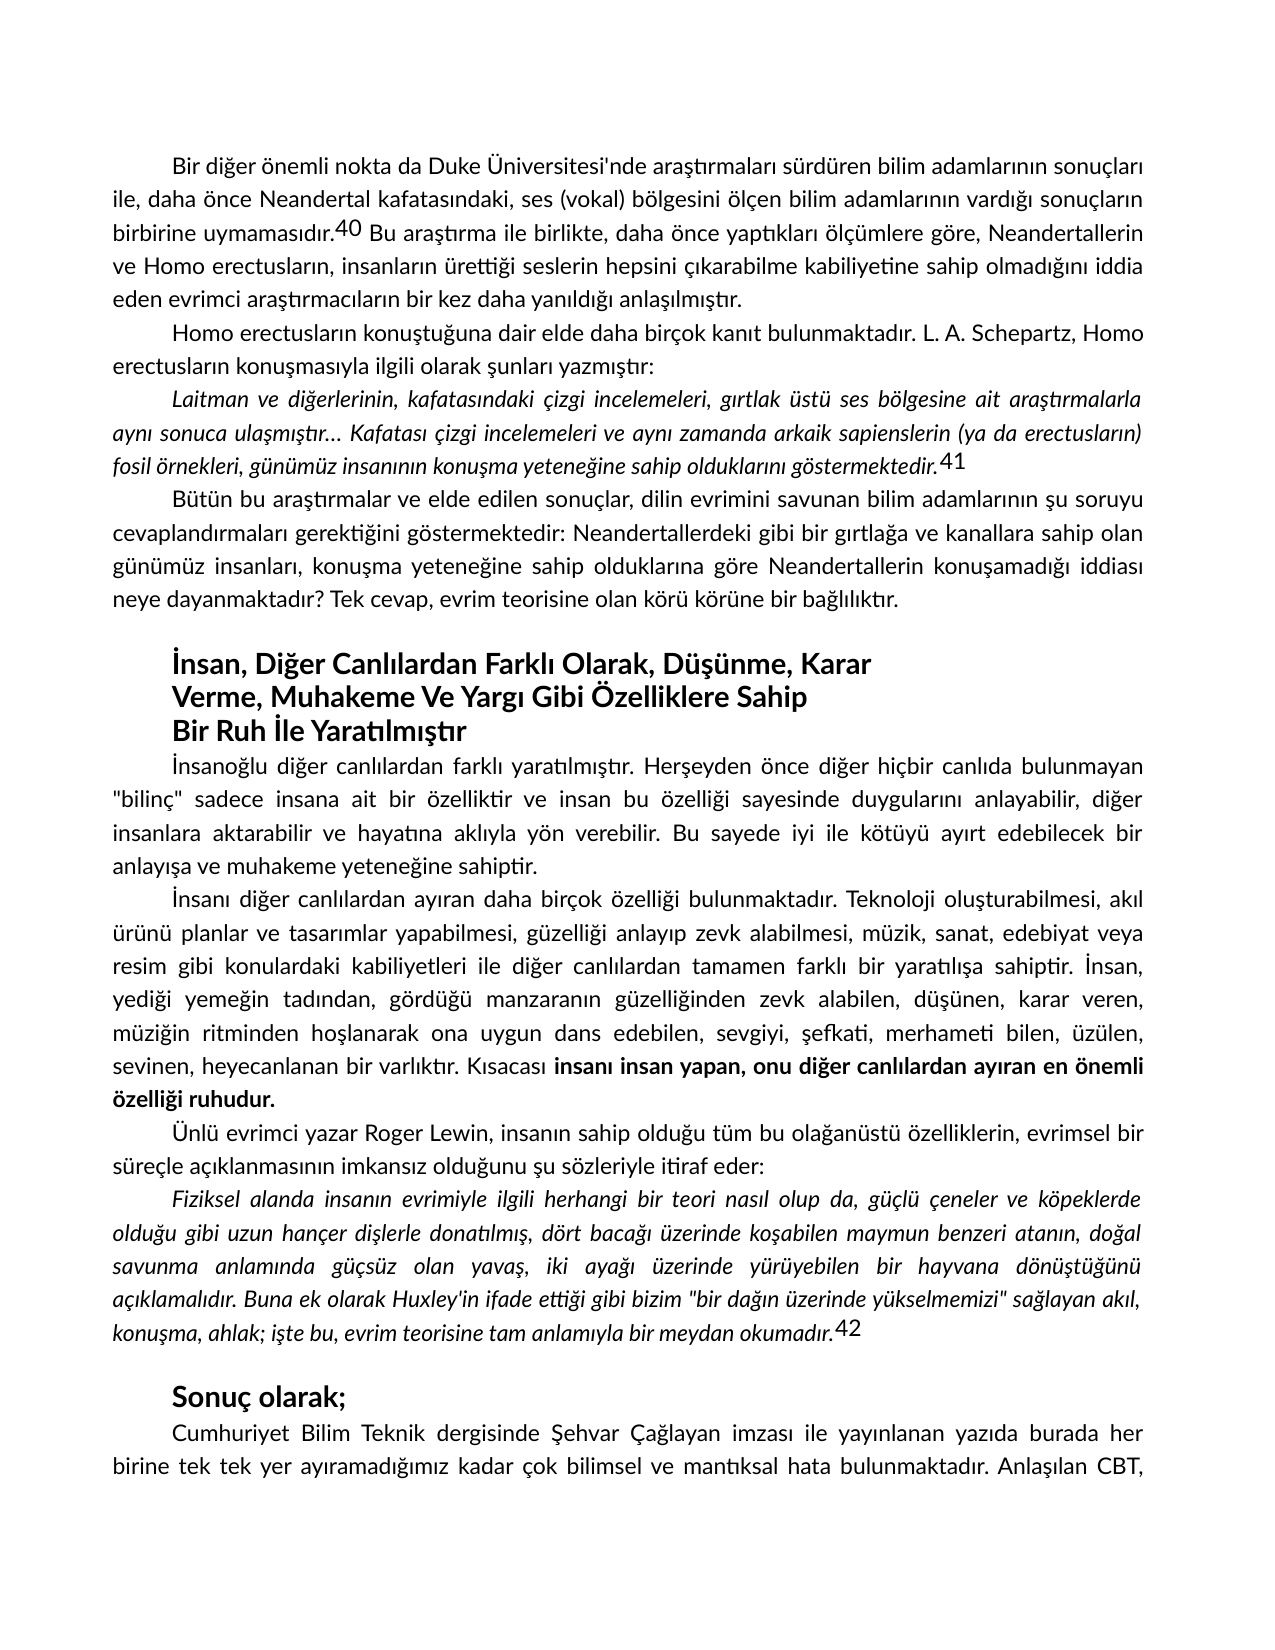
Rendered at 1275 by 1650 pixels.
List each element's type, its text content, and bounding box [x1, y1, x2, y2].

text İnsan, Diğer Canlılardan Farklı Olarak, Düşünme, Karar [112, 648, 1145, 681]
text Homo erectusların konuştuğuna dair elde daha birçok kanıt bulunmaktadır. L. A. Schepartz, Homo erectusların konuşmasıyla ilgili olarak şunları yazmıştır: [112, 314, 1145, 381]
text Fiziksel alanda insanın evrimiyle ilgili herhangi bir teori nasıl olup da, güçlü çeneler ve köpeklerde olduğu gibi uzun hançer dişlerle donatılmış, dört bacağı üzerinde koşabilen maymun benzeri atanın, doğal savunma anlamında güçsüz olan yavaş, iki ayağı üzerinde yürüyebilen bir hayvana dönüştüğünü açıklamalıdır. Buna ek olarak Huxley'in ifade ettiği gibi bizim "bir dağın üzerinde yükselmemizi" sağlayan akıl, konuşma, ahlak; işte bu, evrim teorisine tam anlamıyla bir meydan okumadır.42 [112, 1181, 1145, 1348]
text Laitman ve diğerlerinin, kafatasındaki çizgi incelemeleri, gırtlak üstü ses bölgesine ait araştırmalarla aynı sonuca ulaşmıştır… Kafatası çizgi incelemeleri ve aynı zamanda arkaik sapienslerin (ya da erectusların) fosil örnekleri, günümüz insanının konuşma yeteneğine sahip olduklarını göstermektedir.41 [112, 381, 1145, 481]
text Cumhuriyet Bilim Teknik dergisinde Şehvar Çağlayan imzası ile yayınlanan yazıda burada her birine tek tek yer ayıramadığımız kadar çok bilimsel ve mantıksal hata bulunmaktadır. Anlaşılan CBT, [112, 1414, 1145, 1481]
text Verme, Muhakeme Ve Yargı Gibi Özelliklere Sahip [112, 681, 1145, 714]
text İnsanı diğer canlılardan ayıran daha birçok özelliği bulunmaktadır. Teknoloji oluşturabilmesi, akıl ürünü planlar ve tasarımlar yapabilmesi, güzelliği anlayıp zevk alabilmesi, müzik, sanat, edebiyat veya resim gibi konulardaki kabiliyetleri ile diğer canlılardan tamamen farklı bir yaratılışa sahiptir. İnsan, yediği yemeğin tadından, gördüğü manzaranın güzelliğinden zevk alabilen, düşünen, karar veren, müziğin ritminden hoşlanarak ona uygun dans edebilen, sevgiyi, şefkati, merhameti bilen, üzülen, sevinen, heyecanlanan bir varlıktır. Kısacası insanı insan yapan, onu diğer canlılardan ayıran en önemli özelliği ruhudur. [112, 881, 1145, 1114]
text Bir diğer önemli nokta da Duke Üniversitesi'nde araştırmaları sürdüren bilim adamlarının sonuçları ile, daha önce Neandertal kafatasındaki, ses (vokal) bölgesini ölçen bilim adamlarının vardığı sonuçların birbirine uymamasıdır.40 Bu araştırma ile birlikte, daha önce yaptıkları ölçümlere göre, Neandertallerin ve Homo erectusların, insanların ürettiği seslerin hepsini çıkarabilme kabiliyetine sahip olmadığını iddia eden evrimci araştırmacıların bir kez daha yanıldığı anlaşılmıştır. [112, 148, 1145, 314]
text Sonuç olarak; [112, 1381, 1145, 1414]
text Ünlü evrimci yazar Roger Lewin, insanın sahip olduğu tüm bu olağanüstü özelliklerin, evrimsel bir süreçle açıklanmasının imkansız olduğunu şu sözleriyle itiraf eder: [112, 1114, 1145, 1181]
text Bir Ruh İle Yaratılmıştır [112, 714, 1145, 748]
text Bütün bu araştırmalar ve elde edilen sonuçlar, dilin evrimini savunan bilim adamlarının şu soruyu cevaplandırmaları gerektiğini göstermektedir: Neandertallerdeki gibi bir gırtlağa ve kanallara sahip olan günümüz insanları, konuşma yeteneğine sahip olduklarına göre Neandertallerin konuşamadığı iddiası neye dayanmaktadır? Tek cevap, evrim teorisine olan körü körüne bir bağlılıktır. [112, 481, 1145, 614]
text İnsanoğlu diğer canlılardan farklı yaratılmıştır. Herşeyden önce diğer hiçbir canlıda bulunmayan "bilinç" sadece insana ait bir özelliktir ve insan bu özelliği sayesinde duygularını anlayabilir, diğer insanlara aktarabilir ve hayatına aklıyla yön verebilir. Bu sayede iyi ile kötüyü ayırt edebilecek bir anlayışa ve muhakeme yeteneğine sahiptir. [112, 748, 1145, 881]
